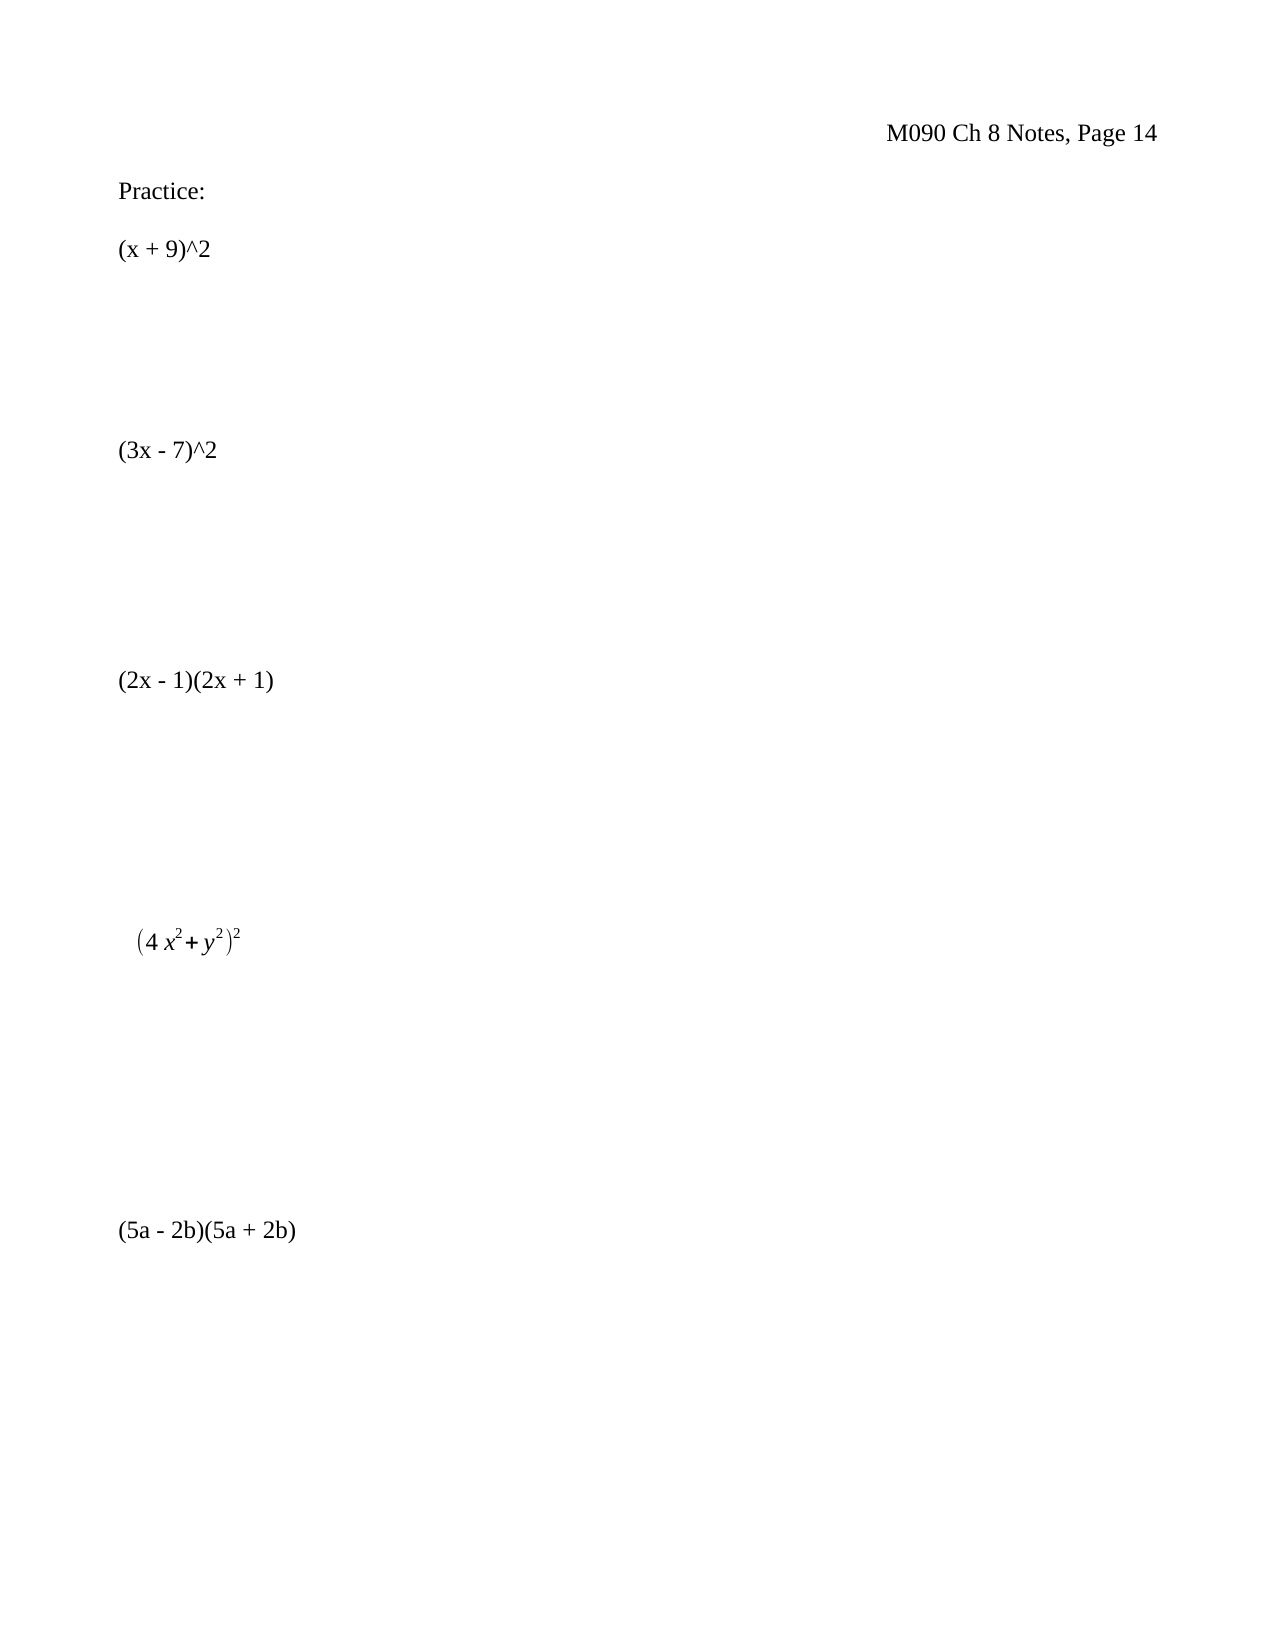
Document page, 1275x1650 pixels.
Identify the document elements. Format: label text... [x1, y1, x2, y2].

text (2x - 1)(2x + 1) [118, 665, 1157, 694]
text Practice: [118, 176, 1157, 205]
text (5a - 2b)(5a + 2b) [118, 1216, 1157, 1244]
text (x + 9)^2 [118, 234, 1157, 263]
text (3x - 7)^2 [118, 435, 1157, 464]
